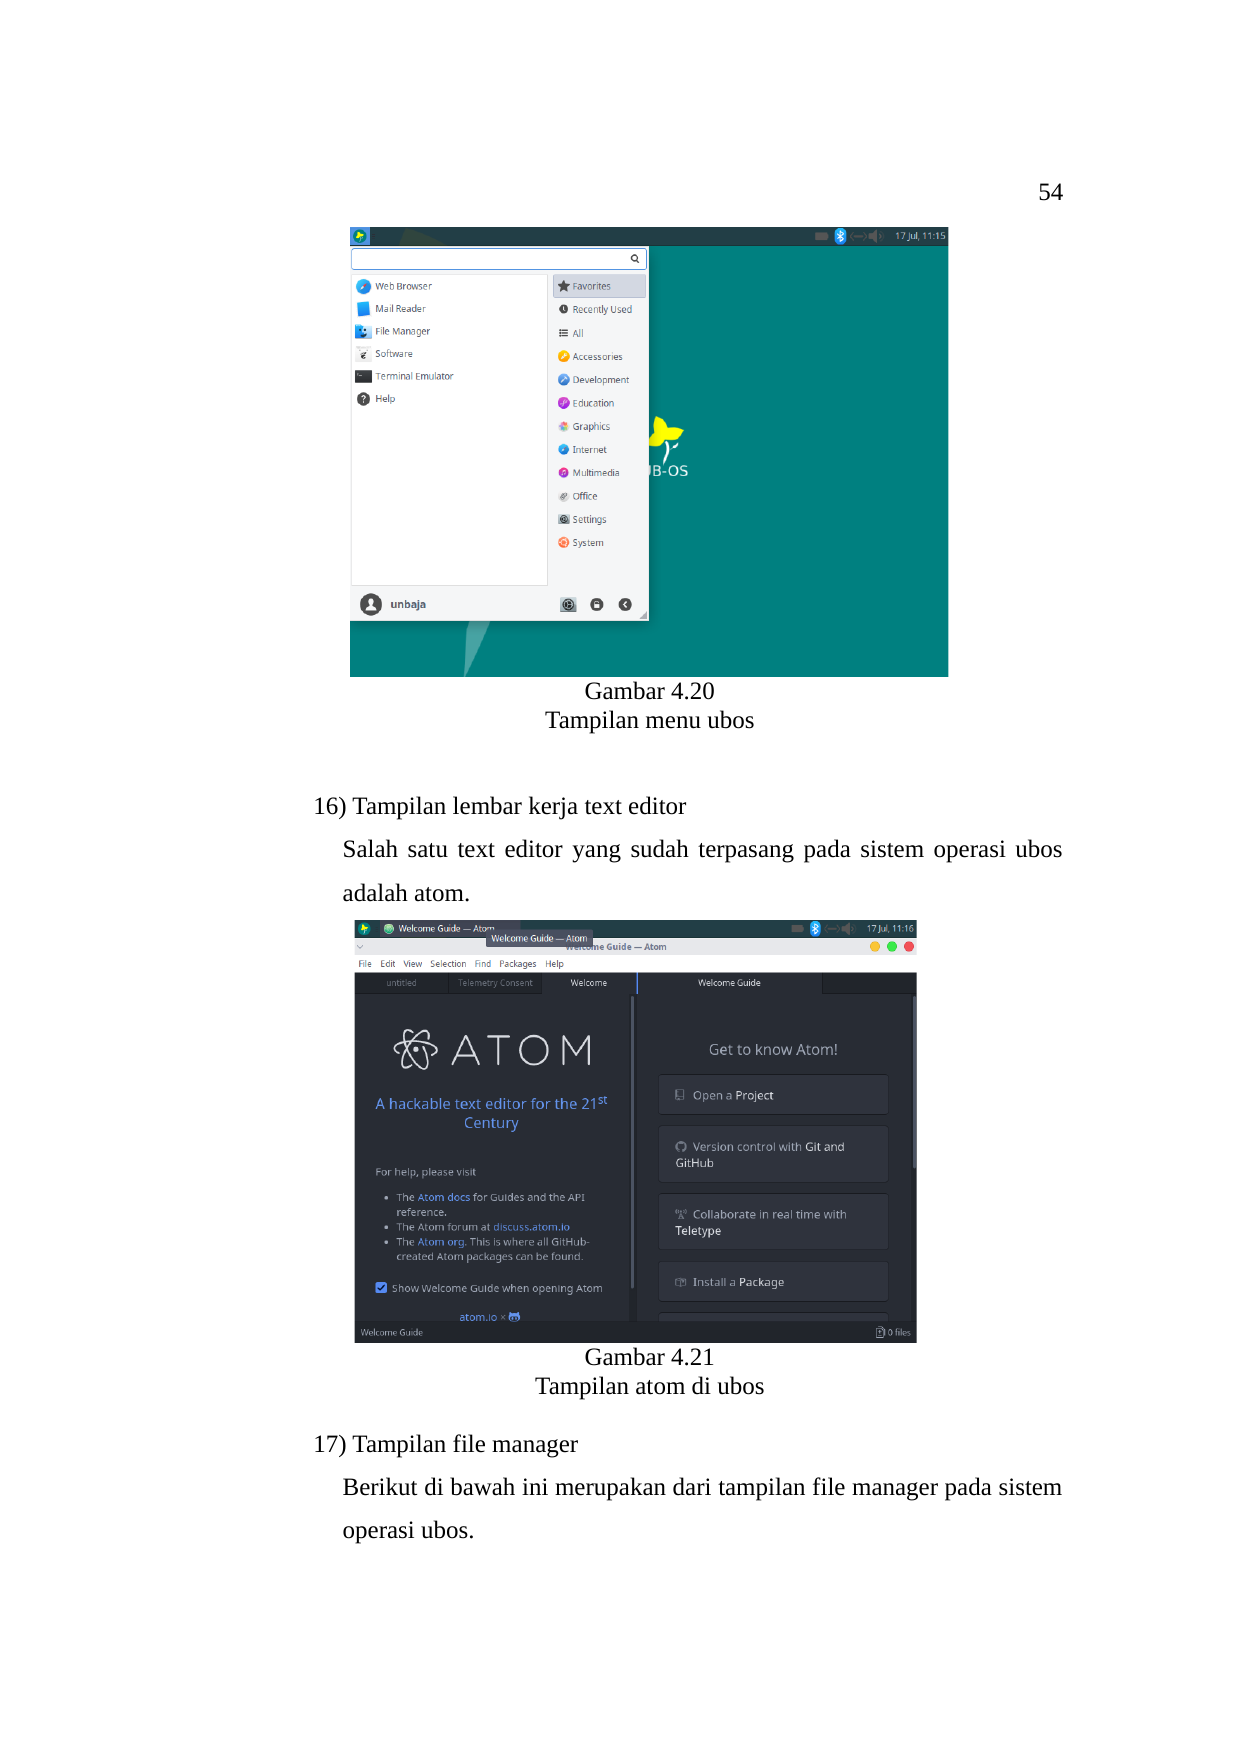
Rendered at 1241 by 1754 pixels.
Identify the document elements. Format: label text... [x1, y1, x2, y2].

text Berikut di bawah ini merupakan dari tampilan file manager pada sistem operasi ubos. [342, 1472, 1063, 1544]
text Gambar 4.20 [236, 236, 1063, 705]
text 17) Tampilan file manager [313, 1429, 1063, 1457]
text Tampilan menu ubos [236, 705, 1063, 734]
text Tampilan atom di ubos [236, 1371, 1063, 1400]
text Gambar 4.21 [236, 921, 1063, 1371]
picture [354, 920, 917, 1343]
text Salah satu text editor yang sudah terpasang pada sistem operasi ubos adalah atom. [342, 834, 1063, 906]
text 16) Tampilan lembar kerja text editor [313, 791, 1063, 820]
picture [350, 227, 949, 677]
